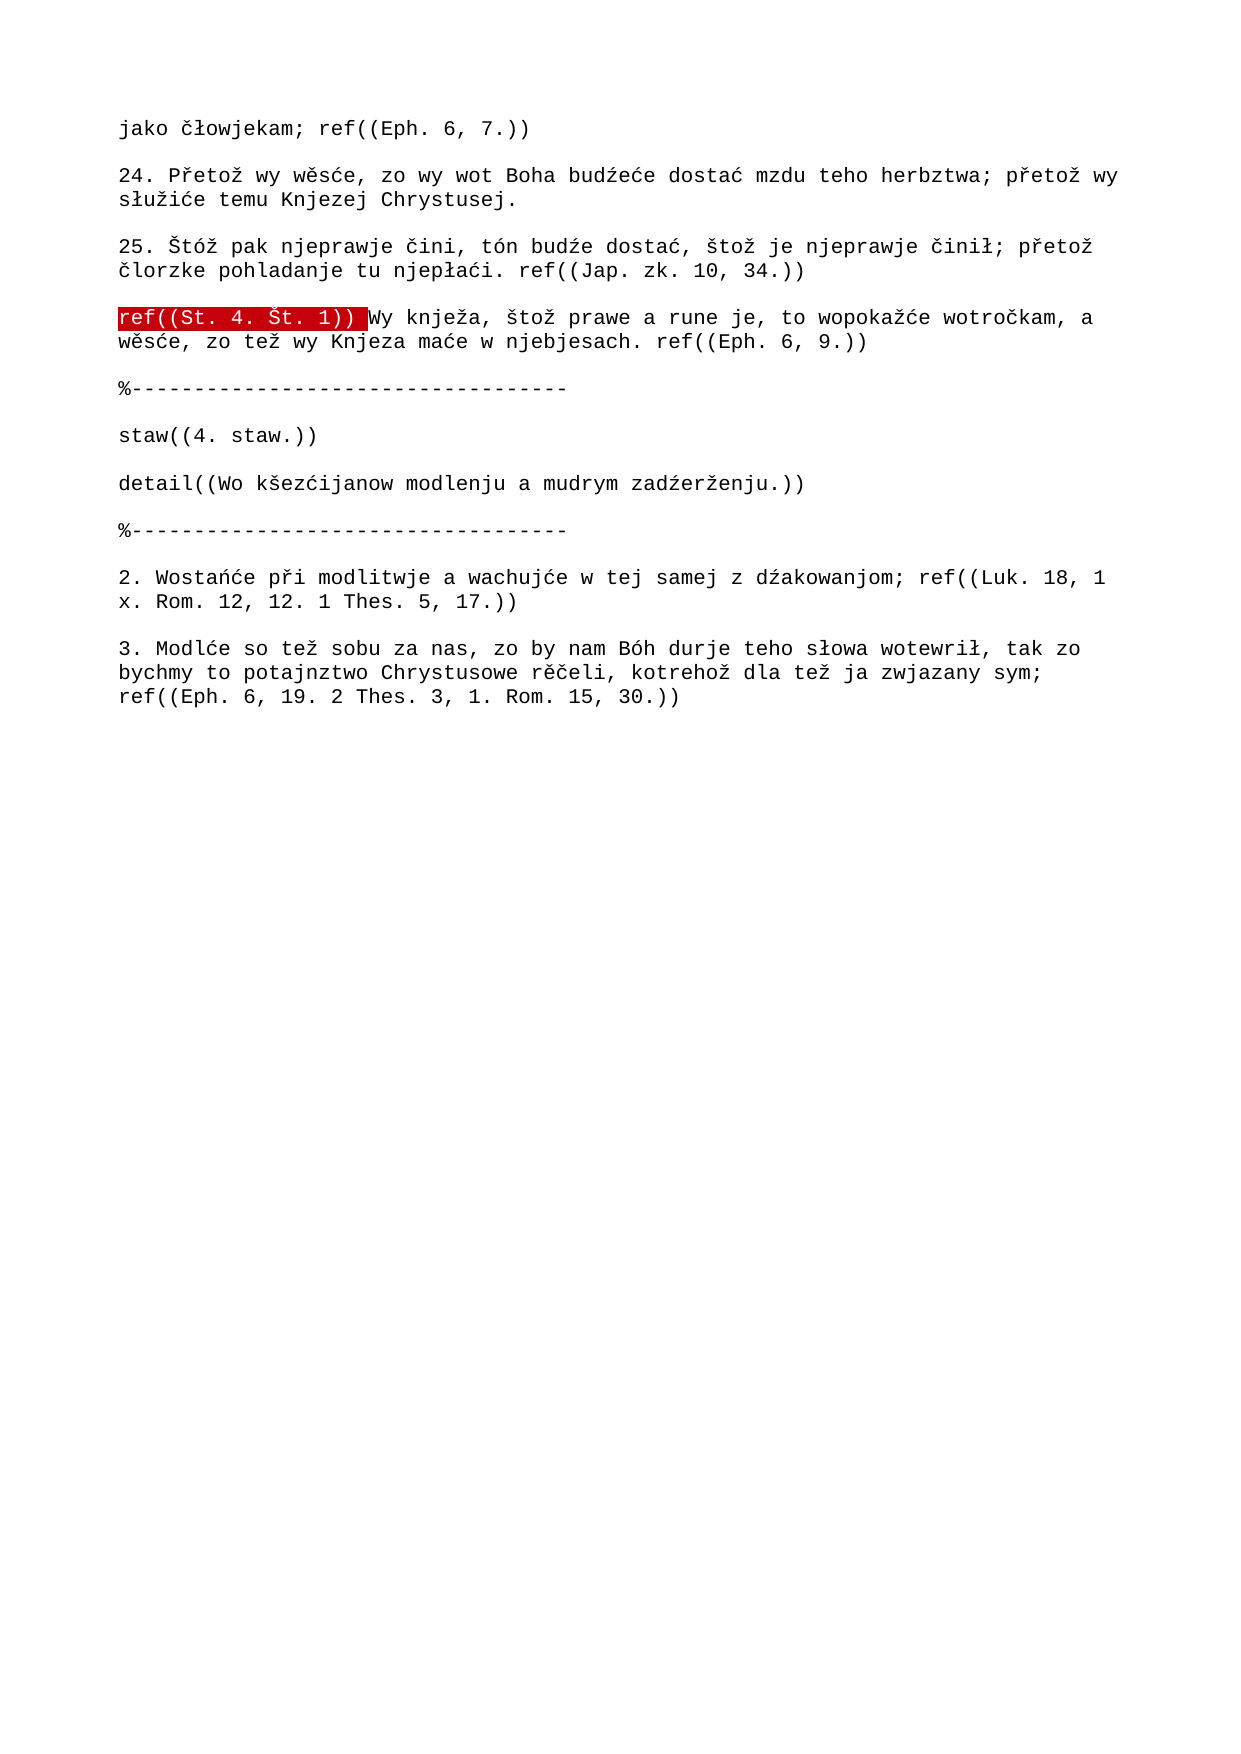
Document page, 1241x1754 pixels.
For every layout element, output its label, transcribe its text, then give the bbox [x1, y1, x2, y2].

text 25. Štóž pak njeprawje čini, tón budźe dostać, štož je njeprawje činił; přetož člorzke pohladanje tu njepłaći. ref((Jap. zk. 10, 34.)) [118, 236, 1122, 284]
text 2. Wostańće při modlitwje a wachujće w tej samej z dźakowanjom; ref((Luk. 18, 1 x. Rom. 12, 12. 1 Thes. 5, 17.)) [118, 567, 1122, 615]
text detail((Wo kšezćijanow modlenju a mudrym zadźerženju.)) [118, 473, 1122, 496]
text staw((4. staw.)) [118, 426, 1122, 449]
text jako čłowjekam; ref((Eph. 6, 7.)) [118, 118, 1122, 142]
text 24. Přetož wy wěsće, zo wy wot Boha budźeće dostać mzdu teho herbztwa; přetož wy słužiće temu Knjezej Chrystusej. [118, 165, 1122, 213]
text ref((St. 4. Št. 1)) Wy knježa, štož prawe a rune je, to wopokažće wotročkam, a wěsće, zo tež wy Knjeza maće w njebjesach. ref((Eph. 6, 9.)) [118, 307, 1122, 354]
text %----------------------------------- [118, 520, 1122, 544]
text %----------------------------------- [118, 378, 1122, 402]
text 3. Modlće so tež sobu za nas, zo by nam Bóh durje teho słowa wotewrił, tak zo bychmy to potajnztwo Chrystusowe rěčeli, kotrehož dla tež ja zwjazany sym; ref((Eph. 6, 19. 2 Thes. 3, 1. Rom. 15, 30.)) [118, 638, 1122, 709]
